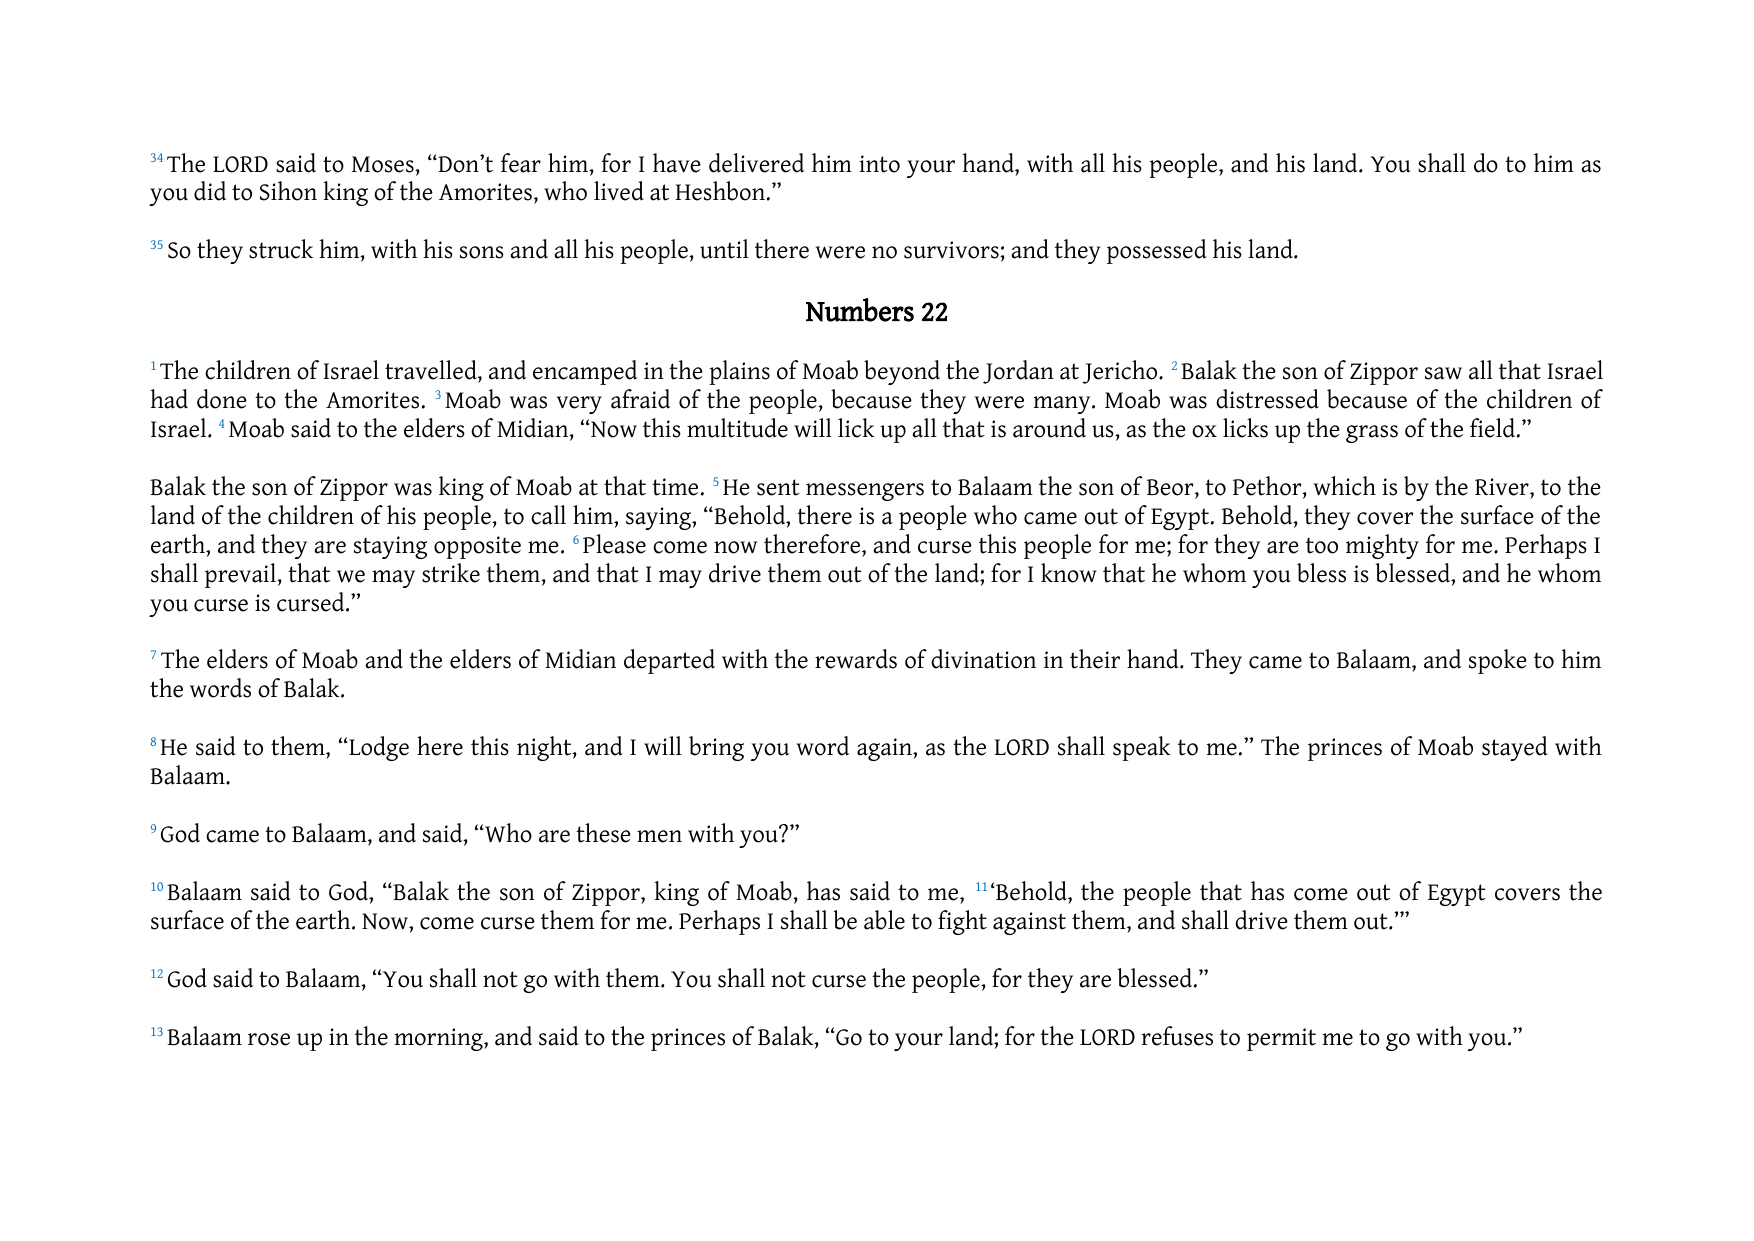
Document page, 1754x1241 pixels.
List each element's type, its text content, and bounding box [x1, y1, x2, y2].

text 10 Balaam said to God, “Balak the son of Zippor, king of Moab, has said to me, 11 ‘Behold, the people that has come out of Egypt covers the surface of the earth. Now, come curse them for me. Perhaps I shall be able to fight against them, and shall drive them out.’” [150, 879, 1604, 936]
text Numbers 22 [150, 295, 1604, 329]
text 13 Balaam rose up in the morning, and said to the princes of Balak, “Go to your land; for the LORD refuses to permit me to go with you.” [150, 1024, 1604, 1052]
text 9 God came to Balaam, and said, “Who are these men with you?” [150, 821, 1604, 849]
text 34 The LORD said to Moses, “Don’t fear him, for I have delivered him into your hand, with all his people, and his land. You shall do to him as you did to Sihon king of the Amorites, who lived at Heshbon.” [150, 150, 1604, 208]
text 1 The children of Israel travelled, and encamped in the plains of Moab beyond the Jordan at Jericho. 2 Balak the son of Zippor saw all that Israel had done to the Amorites. 3 Moab was very afraid of the people, because they were many. Moab was distressed because of the children of Israel. 4 Moab said to the elders of Midian, “Now this multitude will lick up all that is around us, as the ox licks up the grass of the field.” [150, 358, 1604, 444]
text 8 He said to them, “Lodge here this night, and I will bring you word again, as the LORD shall speak to me.” The princes of Moab stayed with Balaam. [150, 734, 1604, 792]
text 35 So they struck him, with his sons and all his people, until there were no survivors; and they possessed his land. [150, 237, 1604, 266]
text Balak the son of Zippor was king of Moab at that time. 5 He sent messengers to Balaam the son of Beor, to Pethor, which is by the River, to the land of the children of his people, to call him, saying, “Behold, there is a people who came out of Egypt. Behold, they cover the surface of the earth, and they are staying opposite me. 6 Please come now therefore, and curse this people for me; for they are too mighty for me. Perhaps I shall prevail, that we may strike them, and that I may drive them out of the land; for I know that he whom you bless is blessed, and he whom you curse is cursed.” [150, 473, 1604, 618]
text 12 God said to Balaam, “You shall not go with them. You shall not curse the people, for they are blessed.” [150, 966, 1604, 994]
text 7 The elders of Moab and the elders of Midian departed with the rewards of divination in their hand. They came to Balaam, and spoke to him the words of Balak. [150, 647, 1604, 705]
